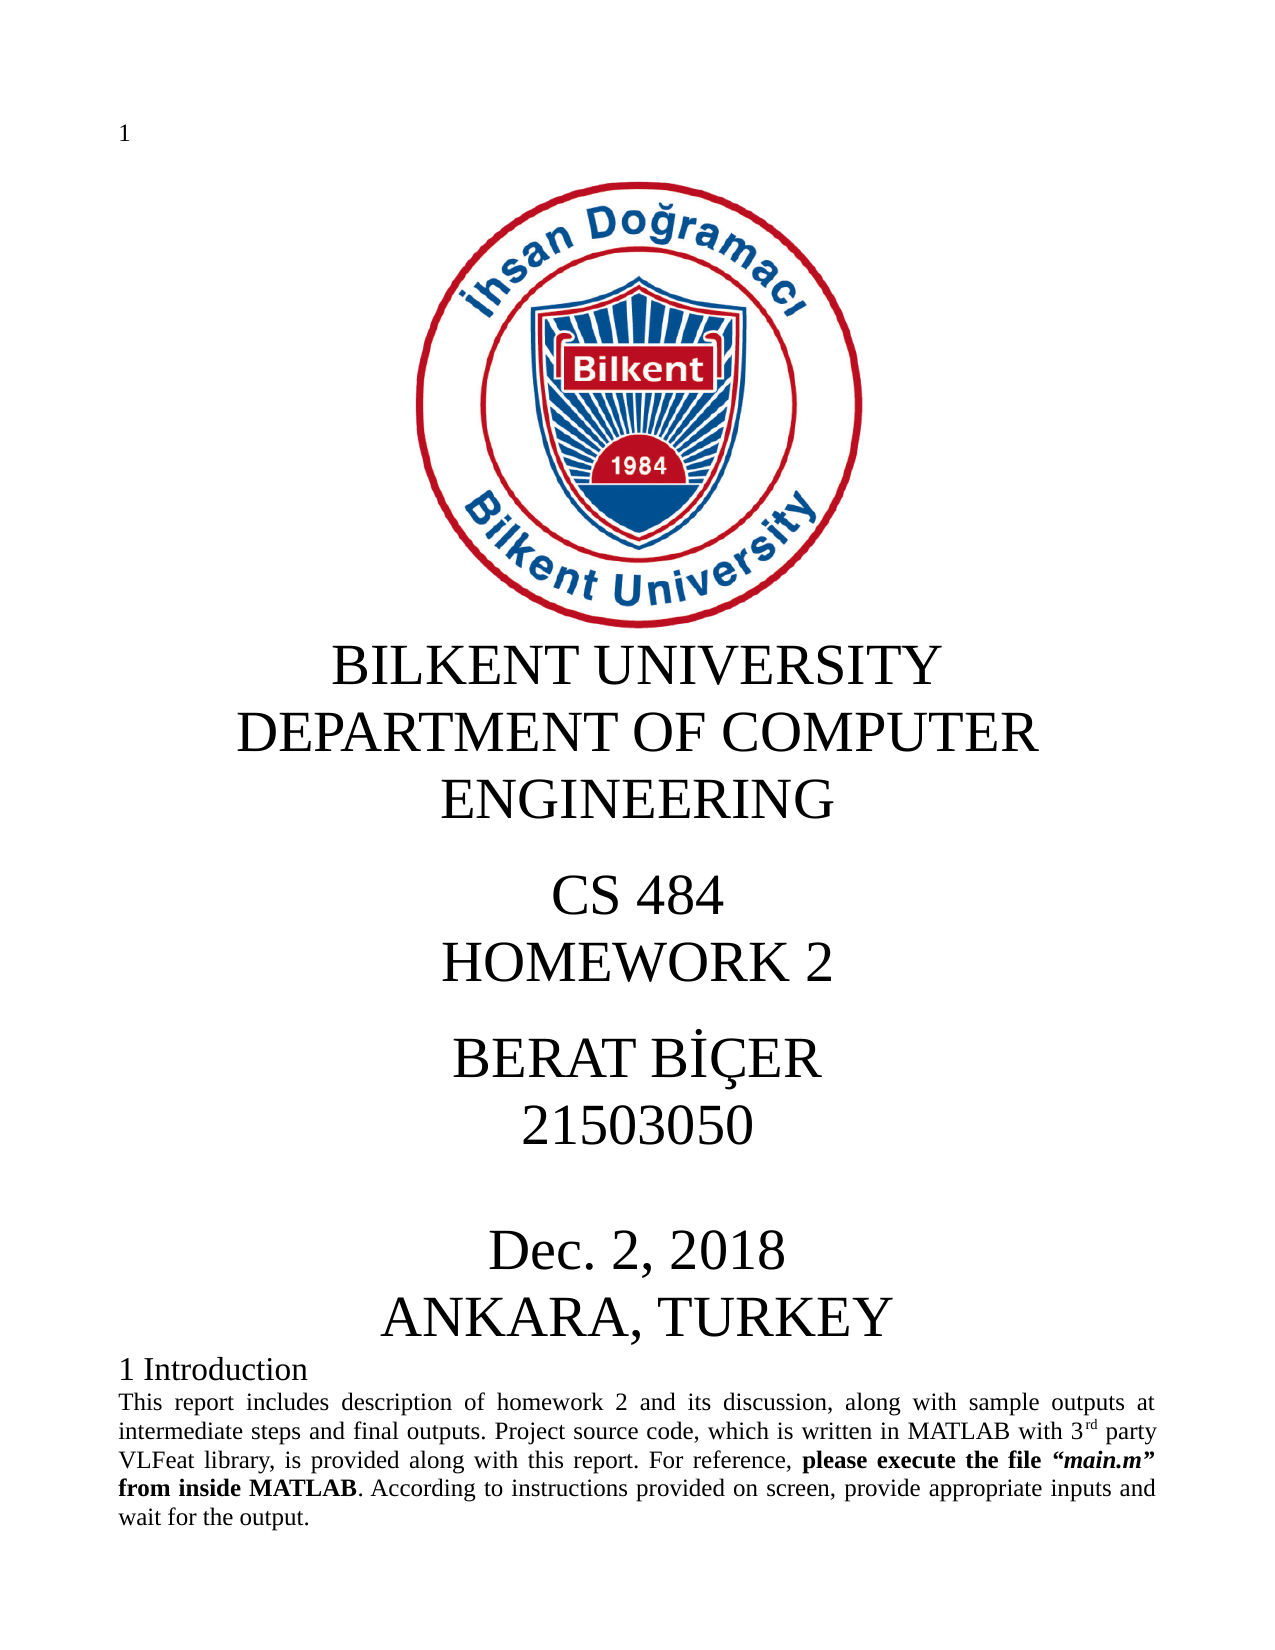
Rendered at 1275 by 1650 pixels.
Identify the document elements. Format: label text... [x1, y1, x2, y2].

text 21503050 [118, 1090, 1157, 1157]
text Dec. 2, 2018 [118, 1215, 1157, 1282]
text DEPARTMENT OF COMPUTER ENGINEERING [118, 697, 1157, 831]
text BILKENT UNIVERSITY [118, 630, 1157, 697]
text 1 Introduction [118, 1349, 1157, 1387]
text CS 484 [118, 860, 1157, 927]
text ANKARA, TURKEY [118, 1282, 1157, 1349]
text This report includes description of homework 2 and its discussion, along with sample outputs at intermediate steps and final outputs. Project source code, which is written in MATLAB with 3rd party VLFeat library, is provided along with this report. For reference, please execute the file “main.m” from inside MATLAB. According to instructions provided on screen, provide appropriate inputs and wait for the output. [118, 1387, 1157, 1531]
picture [410, 176, 865, 631]
text BERAT BİÇER [118, 1023, 1157, 1090]
text HOMEWORK 2 [118, 927, 1157, 994]
